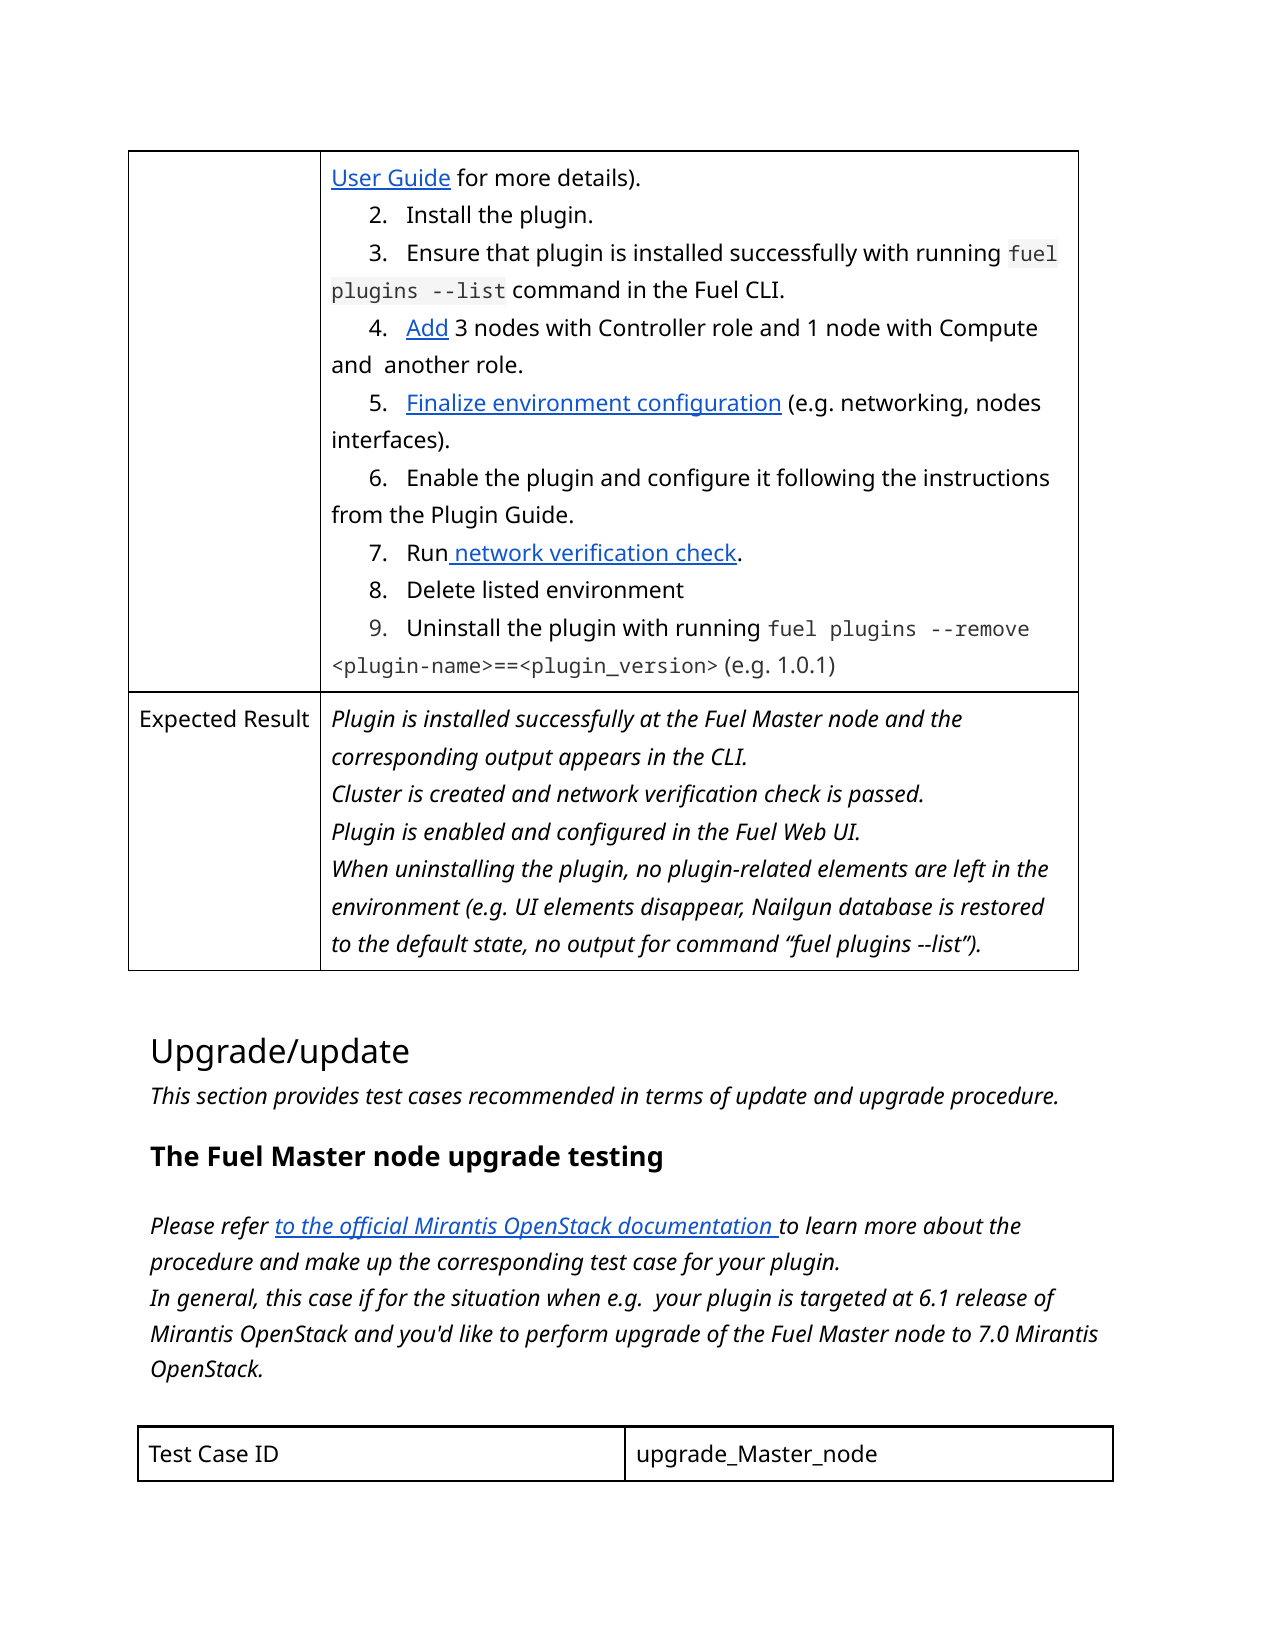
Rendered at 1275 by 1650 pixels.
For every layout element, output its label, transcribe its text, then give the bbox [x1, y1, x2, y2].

text In general, this case if for the situation when e.g. your plugin is targeted at 6.1 release of Mirantis OpenStack and you'd like to perform upgrade of the Fuel Master node to 7.0 Mirantis OpenStack. [150, 1282, 1125, 1385]
table_cell User Guide for more details). Install the plugin. Ensure that plugin is installed successfully with running fuel plugins --list command in the Fuel CLI. Add 3 nodes with Controller role and 1 node with Compute and another role. Finalize environment configuration (e.g. networking, nodes interfaces). Enable the plugin and configure it following the instructions from the Plugin Guide. Run network verification check. Delete listed environment Uninstall the plugin with running fuel plugins --remove <plugin-name>==<plugin_version> (e.g. 1.0.1) [321, 152, 1078, 691]
subtitle Upgrade/update [150, 1028, 1125, 1073]
text This section provides test cases recommended in terms of update and upgrade procedure. [150, 1080, 1125, 1112]
table_cell Expected Result [129, 693, 320, 970]
table_header upgrade_Master_node [626, 1428, 1112, 1479]
table_header Test Case ID [139, 1428, 624, 1479]
table_cell [129, 152, 320, 691]
subtitle The Fuel Master node upgrade testing [150, 1137, 1125, 1174]
text Please refer to the official Mirantis OpenStack documentation to learn more about the procedure and make up the corresponding test case for your plugin. [150, 1210, 1125, 1277]
table_cell Plugin is installed successfully at the Fuel Master node and the corresponding output appears in the CLI. Cluster is created and network verification check is passed. Plugin is enabled and configured in the Fuel Web UI. When uninstalling the plugin, no plugin-related elements are left in the environment (e.g. UI elements disappear, Nailgun database is restored to the default state, no output for command “fuel plugins --list”). [321, 693, 1078, 970]
